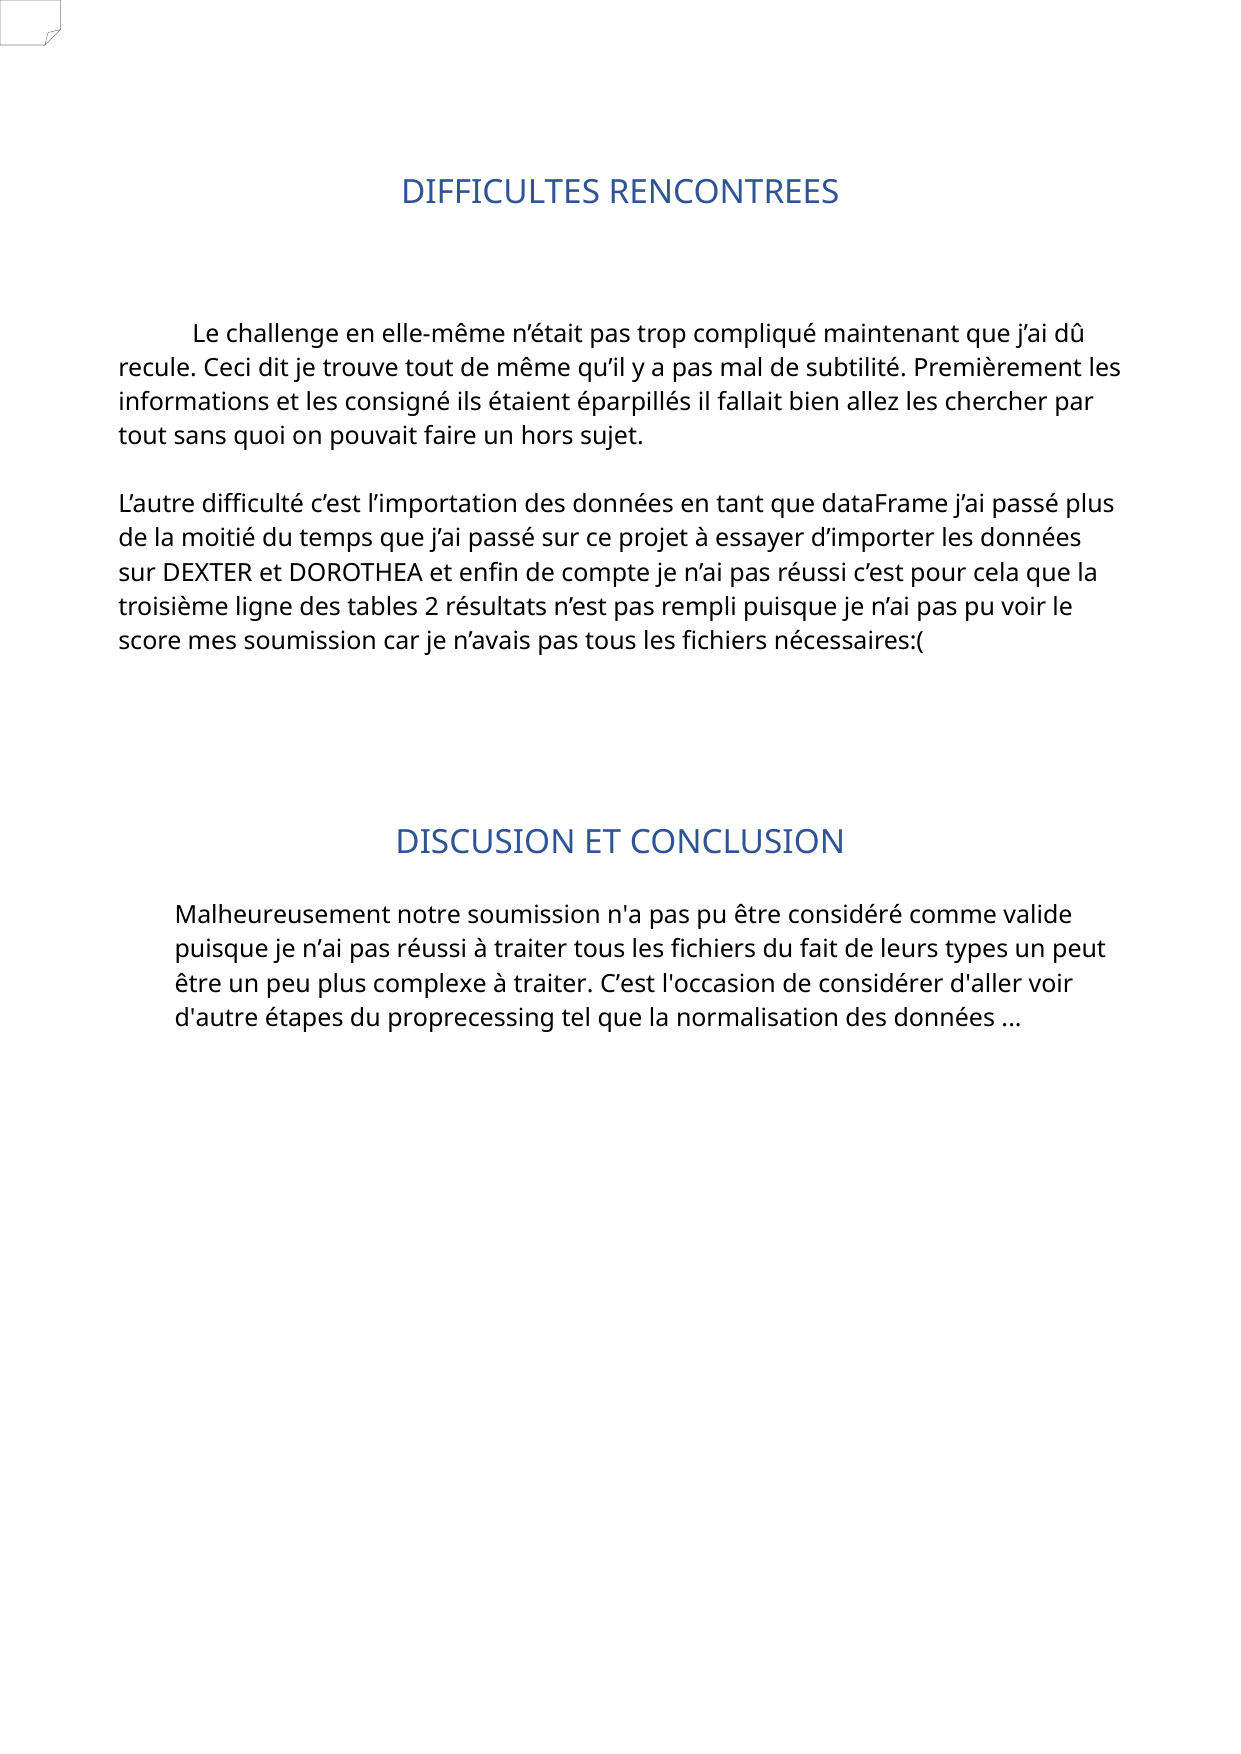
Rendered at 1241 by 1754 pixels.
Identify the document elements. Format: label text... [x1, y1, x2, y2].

subtitle DIFFICULTES RENCONTREES [118, 168, 1122, 213]
text Le challenge en elle-même n’était pas trop compliqué maintenant que j’ai dû recule. Ceci dit je trouve tout de même qu’il y a pas mal de subtilité. Premièrement les informations et les consigné ils étaient éparpillés il fallait bien allez les chercher par tout sans quoi on pouvait faire un hors sujet. [118, 316, 1122, 452]
text Malheureusement notre soumission n'a pas pu être considéré comme valide puisque je n’ai pas réussi à traiter tous les fichiers du fait de leurs types un peut être un peu plus complexe à traiter. C’est l'occasion de considérer d'aller voir d'autre étapes du proprecessing tel que la normalisation des données ... [174, 897, 1122, 1033]
subtitle DISCUSION ET CONCLUSION [118, 818, 1122, 863]
text L’autre difficulté c’est l’importation des données en tant que dataFrame j’ai passé plus de la moitié du temps que j’ai passé sur ce projet à essayer d’importer les données sur DEXTER et DOROTHEA et enfin de compte je n’ai pas réussi c’est pour cela que la troisième ligne des tables 2 résultats n’est pas rempli puisque je n’ai pas pu voir le score mes soumission car je n’avais pas tous les fichiers nécessaires:( [118, 486, 1122, 656]
